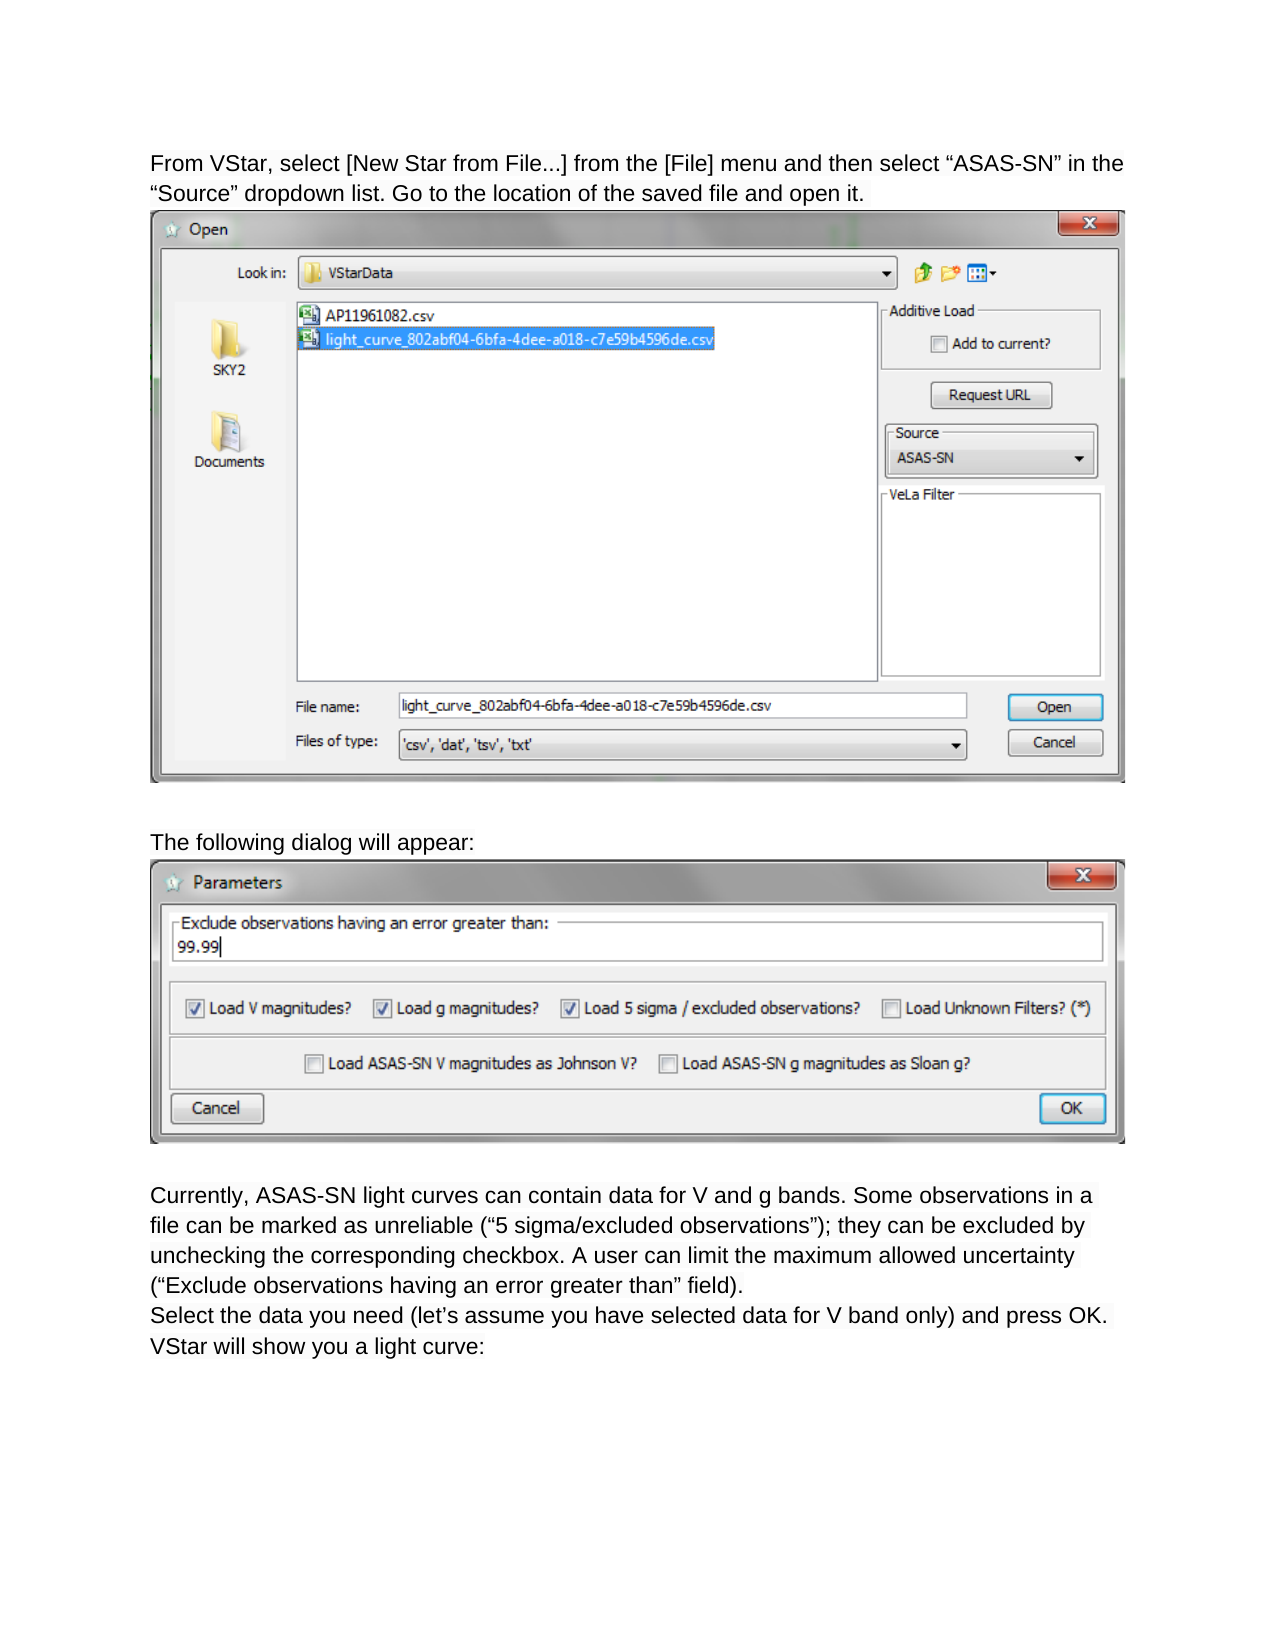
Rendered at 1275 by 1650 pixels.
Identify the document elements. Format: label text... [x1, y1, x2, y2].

text From VStar, select [New Star from File...] from the [File] menu and then select “ASAS-SN” in the “Source” dropdown list. Go to the location of the saved file and open it. [150, 150, 1125, 207]
text The following dialog will appear: [150, 829, 1125, 855]
text Currently, ASAS-SN light curves can contain data for V and g bands. Some observations in a file can be marked as unreliable (“5 sigma/excluded observations”); they can be excluded by unchecking the corresponding checkbox. A user can limit the maximum allowed uncertainty (“Exclude observations having an error greater than” field). [150, 1182, 1125, 1298]
picture [150, 210, 1125, 783]
picture [150, 859, 1125, 1144]
text Select the data you need (let’s assume you have selected data for V band only) and press OK. VStar will show you a light curve: [150, 1302, 1125, 1359]
